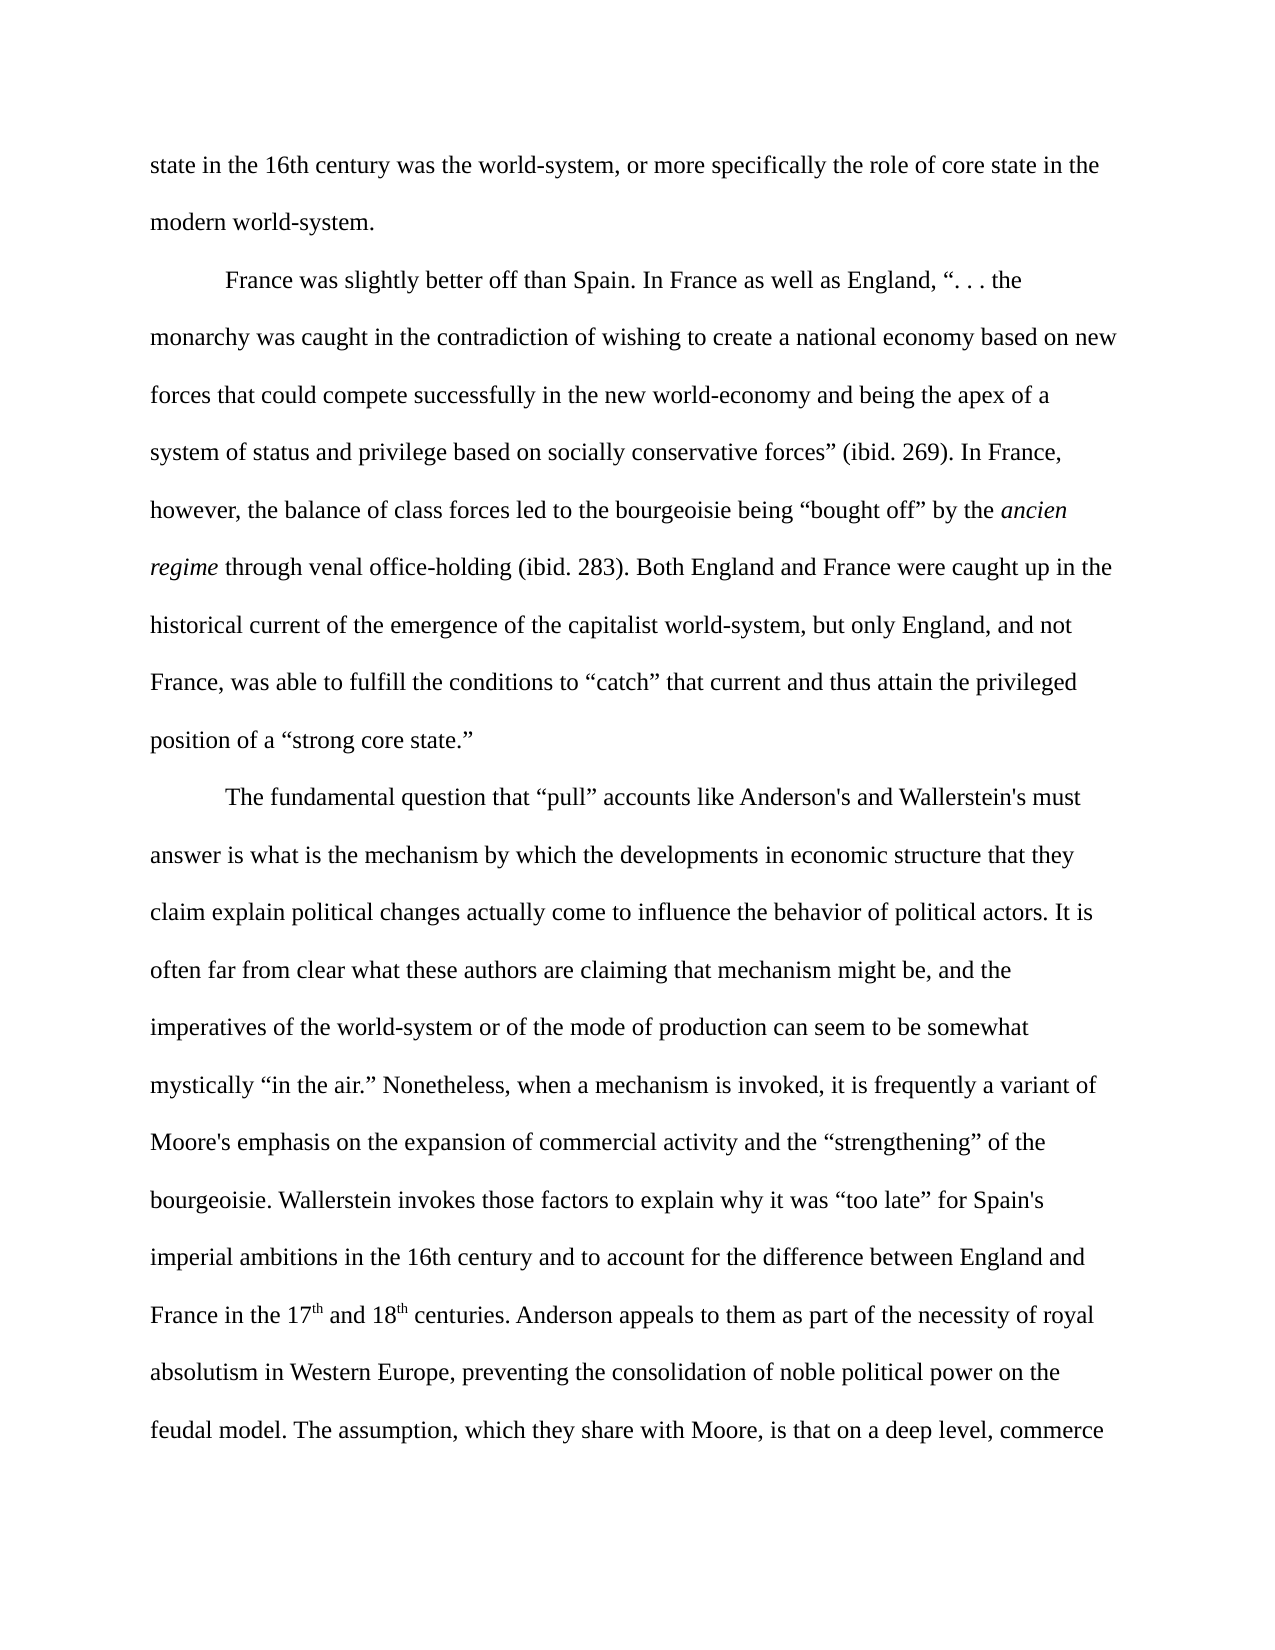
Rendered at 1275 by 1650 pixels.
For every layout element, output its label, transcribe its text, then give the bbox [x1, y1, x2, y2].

text France was slightly better off than Spain. In France as well as England, “. . . the monarchy was caught in the contradiction of wishing to create a national economy based on new forces that could compete successfully in the new world-economy and being the apex of a system of status and privilege based on socially conservative forces” (ibid. 269). In France, however, the balance of class forces led to the bourgeoisie being “bought off” by the ancien regime through venal office-holding (ibid. 283). Both England and France were caught up in the historical current of the emergence of the capitalist world-system, but only England, and not France, was able to fulfill the conditions to “catch” that current and thus attain the privileged position of a “strong core state.” [150, 265, 1125, 754]
text The fundamental question that “pull” accounts like Anderson's and Wallerstein's must answer is what is the mechanism by which the developments in economic structure that they claim explain political changes actually come to influence the behavior of political actors. It is often far from clear what these authors are claiming that mechanism might be, and the imperatives of the world-system or of the mode of production can seem to be somewhat mystically “in the air.” Nonetheless, when a mechanism is invoked, it is frequently a variant of Moore's emphasis on the expansion of commercial activity and the “strengthening” of the bourgeoisie. Wallerstein invokes those factors to explain why it was “too late” for Spain's imperial ambitions in the 16th century and to account for the difference between England and France in the 17th and 18th centuries. Anderson appeals to them as part of the necessity of royal absolutism in Western Europe, preventing the consolidation of noble political power on the feudal model. The assumption, which they share with Moore, is that on a deep level, commerce [150, 782, 1125, 1444]
text state in the 16th century was the world-system, or more specifically the role of core state in the modern world-system. [150, 150, 1125, 236]
